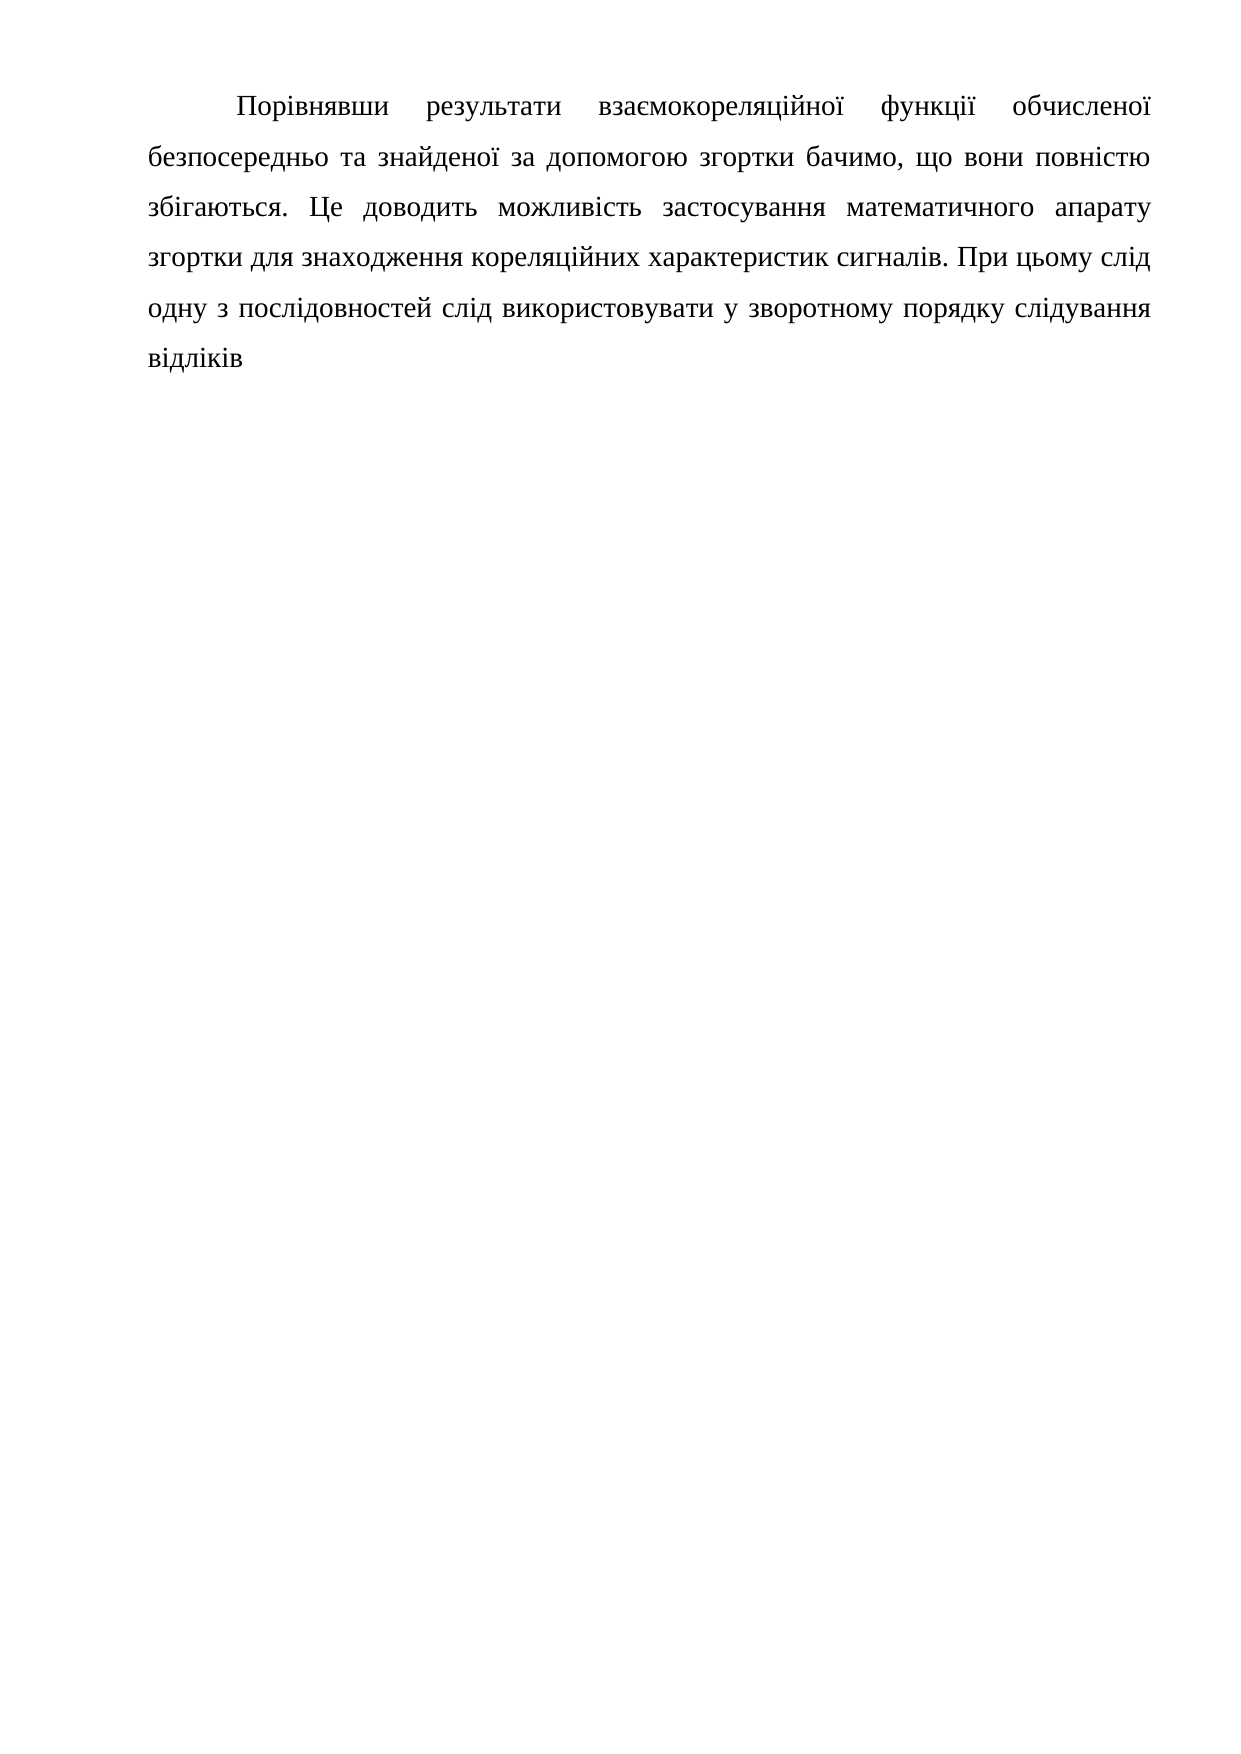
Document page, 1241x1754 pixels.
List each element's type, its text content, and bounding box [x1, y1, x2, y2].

subtitle Порівнявши результати взаємокореляційної функції обчисленої безпосередньо та знайденої за допомогою згортки бачимо, що вони повністю збігаються. Це доводить можливість застосування математичного апарату згортки для знаходження кореляційних характеристик сигналів. При цьому слід одну з послідовностей слід використовувати у зворотному порядку слідування відліків [148, 88, 1152, 374]
